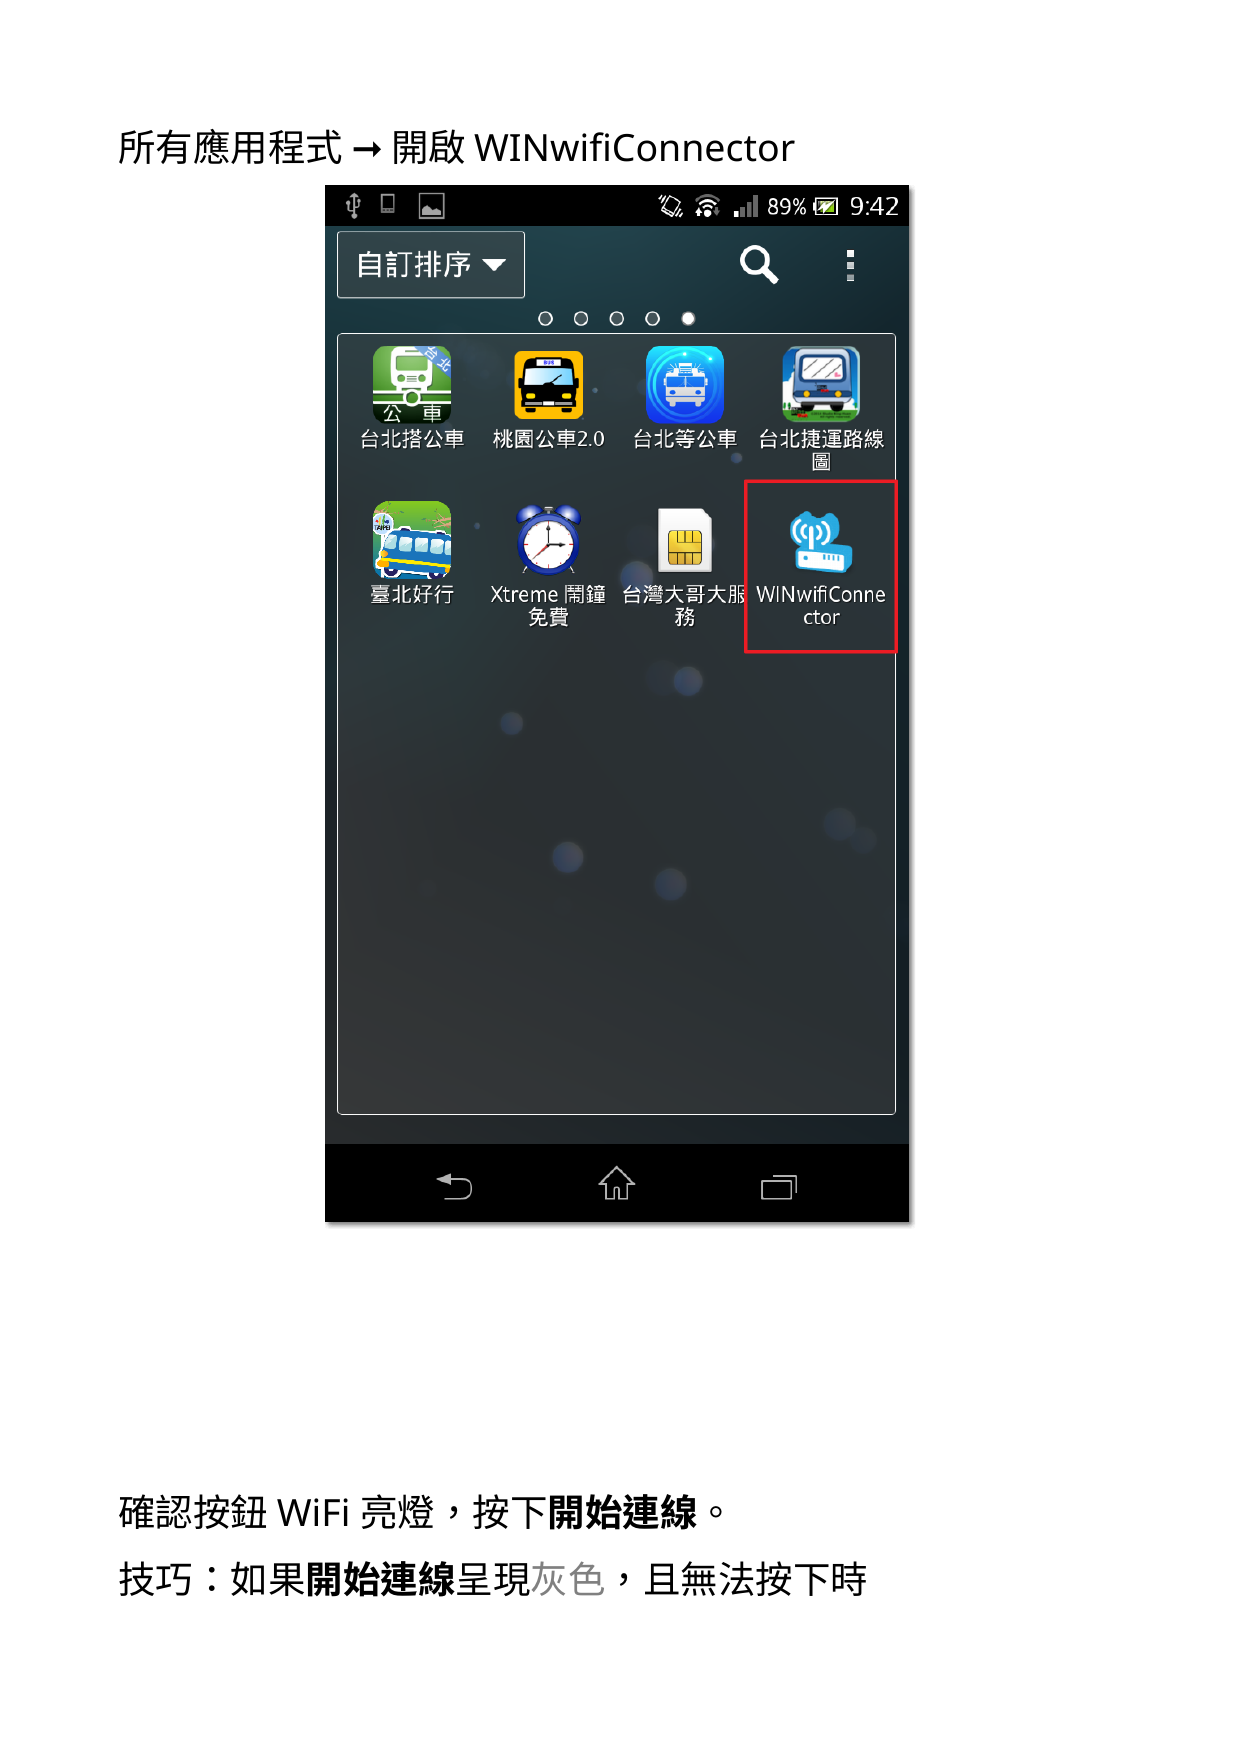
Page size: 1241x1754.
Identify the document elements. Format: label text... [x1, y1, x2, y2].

text 確認按鈕 WiFi 亮燈，按下開始連線。 [118, 1483, 1122, 1537]
text 技巧：如果開始連線呈現灰色，且無法按下時 [118, 1550, 1122, 1604]
text 所有應用程式 ➞ 開啟WINwifiConnector [118, 118, 1122, 173]
picture [325, 185, 916, 1229]
